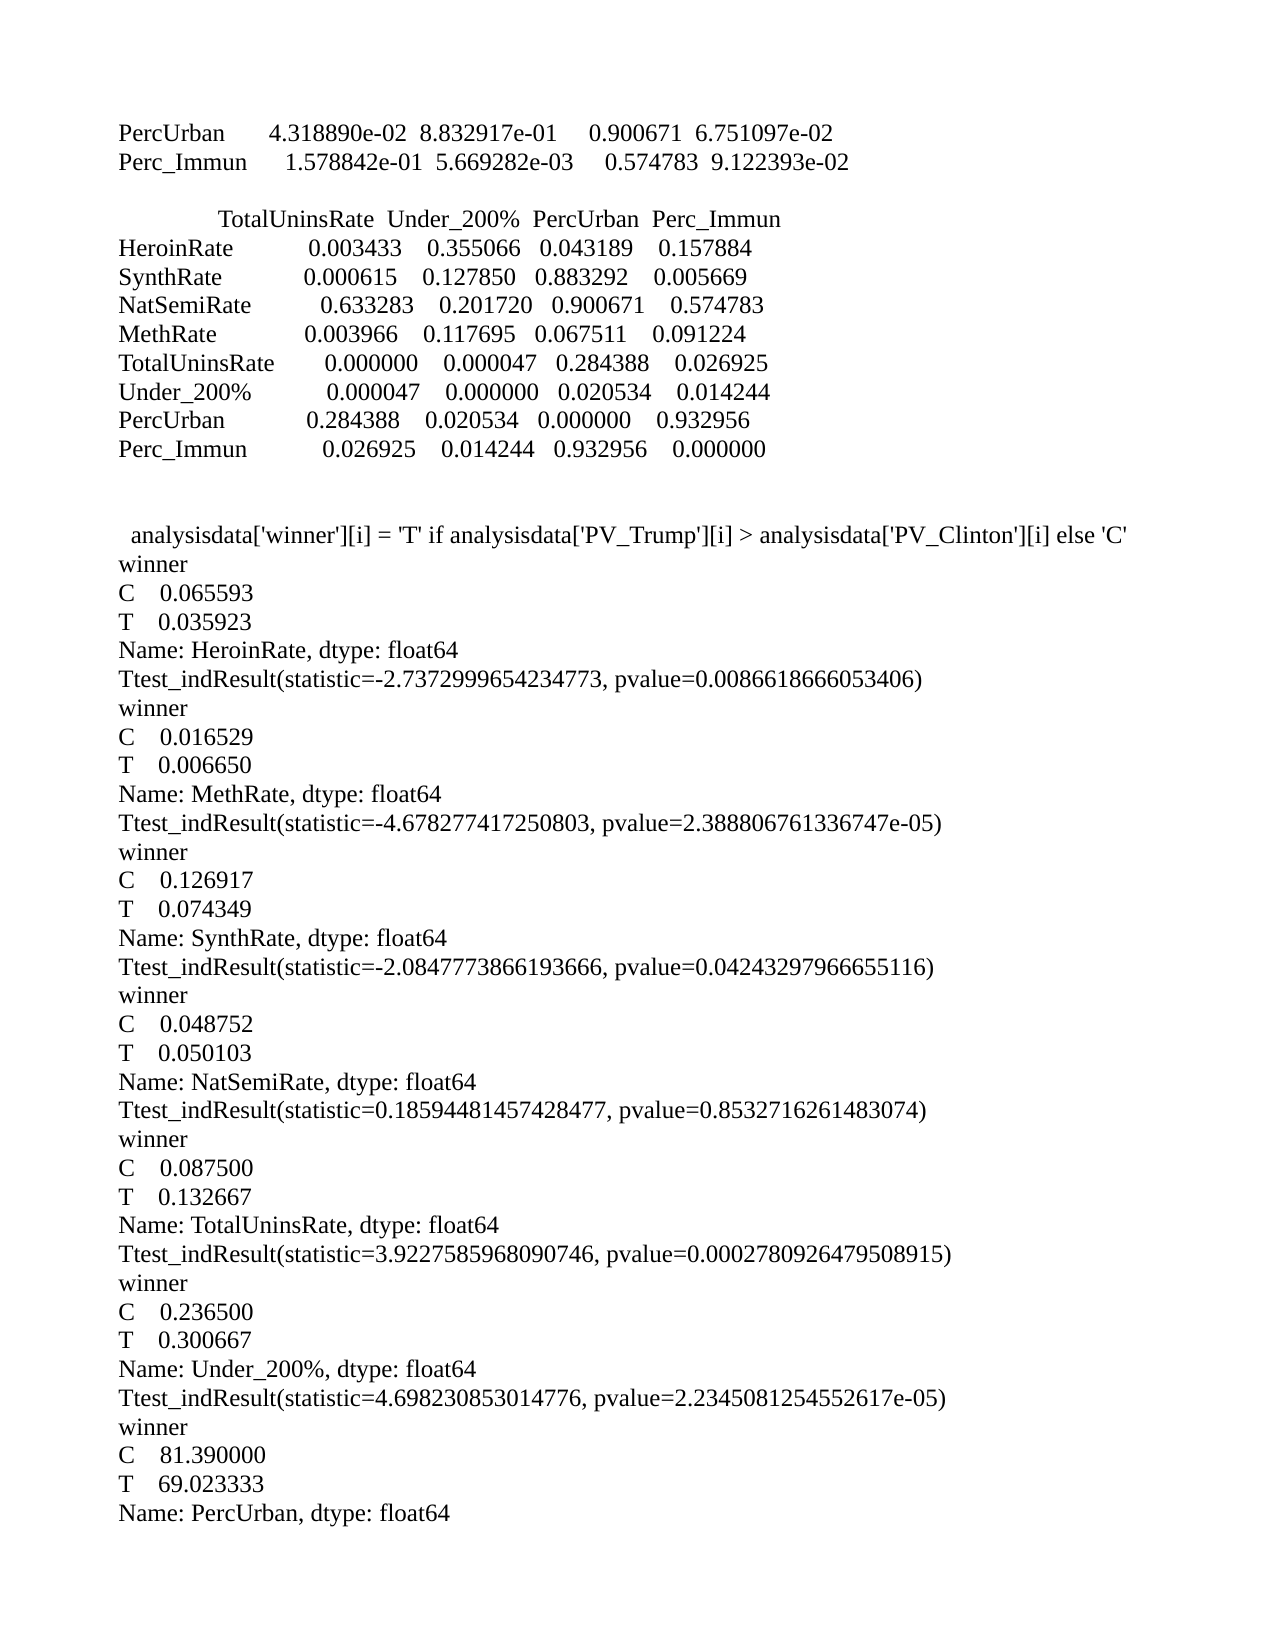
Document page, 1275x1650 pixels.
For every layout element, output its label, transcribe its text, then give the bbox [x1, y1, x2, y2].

text Name: Under_200%, dtype: float64 [118, 1354, 1157, 1383]
text Ttest_indResult(statistic=-4.678277417250803, pvalue=2.388806761336747e-05) [118, 808, 1157, 837]
text Name: SynthRate, dtype: float64 [118, 923, 1157, 952]
text Name: PercUrban, dtype: float64 [118, 1498, 1157, 1527]
text SynthRate 0.000615 0.127850 0.883292 0.005669 [118, 262, 1157, 291]
text Ttest_indResult(statistic=-2.0847773866193666, pvalue=0.04243297966655116) [118, 952, 1157, 981]
text Ttest_indResult(statistic=0.18594481457428477, pvalue=0.8532716261483074) [118, 1096, 1157, 1124]
text Name: NatSemiRate, dtype: float64 [118, 1067, 1157, 1096]
text T 0.050103 [118, 1038, 1157, 1067]
text winner [118, 837, 1157, 866]
text T 0.035923 [118, 607, 1157, 636]
text MethRate 0.003966 0.117695 0.067511 0.091224 [118, 319, 1157, 348]
text T 0.074349 [118, 894, 1157, 923]
text Ttest_indResult(statistic=-2.7372999654234773, pvalue=0.0086618666053406) [118, 664, 1157, 693]
text C 0.016529 [118, 722, 1157, 751]
text C 0.065593 [118, 578, 1157, 607]
text T 0.132667 [118, 1182, 1157, 1211]
text Name: MethRate, dtype: float64 [118, 779, 1157, 808]
text winner [118, 981, 1157, 1009]
text C 0.048752 [118, 1009, 1157, 1038]
text winner [118, 1412, 1157, 1441]
text T 69.023333 [118, 1469, 1157, 1498]
text winner [118, 1268, 1157, 1297]
text Perc_Immun 0.026925 0.014244 0.932956 0.000000 [118, 434, 1157, 463]
text NatSemiRate 0.633283 0.201720 0.900671 0.574783 [118, 291, 1157, 319]
text C 0.087500 [118, 1153, 1157, 1182]
text PercUrban 0.284388 0.020534 0.000000 0.932956 [118, 406, 1157, 434]
text winner [118, 693, 1157, 722]
text Perc_Immun 1.578842e-01 5.669282e-03 0.574783 9.122393e-02 [118, 147, 1157, 176]
text Under_200% 0.000047 0.000000 0.020534 0.014244 [118, 377, 1157, 406]
text TotalUninsRate Under_200% PercUrban Perc_Immun [118, 204, 1157, 233]
text Name: TotalUninsRate, dtype: float64 [118, 1211, 1157, 1239]
text C 0.126917 [118, 866, 1157, 894]
text analysisdata['winner'][i] = 'T' if analysisdata['PV_Trump'][i] > analysisdata['PV_Clinton'][i] else 'C' [118, 521, 1157, 549]
text TotalUninsRate 0.000000 0.000047 0.284388 0.026925 [118, 348, 1157, 377]
text Ttest_indResult(statistic=3.9227585968090746, pvalue=0.0002780926479508915) [118, 1239, 1157, 1268]
text C 81.390000 [118, 1441, 1157, 1469]
text T 0.006650 [118, 751, 1157, 779]
text HeroinRate 0.003433 0.355066 0.043189 0.157884 [118, 233, 1157, 262]
text C 0.236500 [118, 1297, 1157, 1326]
text Name: HeroinRate, dtype: float64 [118, 636, 1157, 664]
text PercUrban 4.318890e-02 8.832917e-01 0.900671 6.751097e-02 [118, 118, 1157, 147]
text winner [118, 1124, 1157, 1153]
text winner [118, 549, 1157, 578]
text Ttest_indResult(statistic=4.698230853014776, pvalue=2.2345081254552617e-05) [118, 1383, 1157, 1412]
text T 0.300667 [118, 1326, 1157, 1354]
